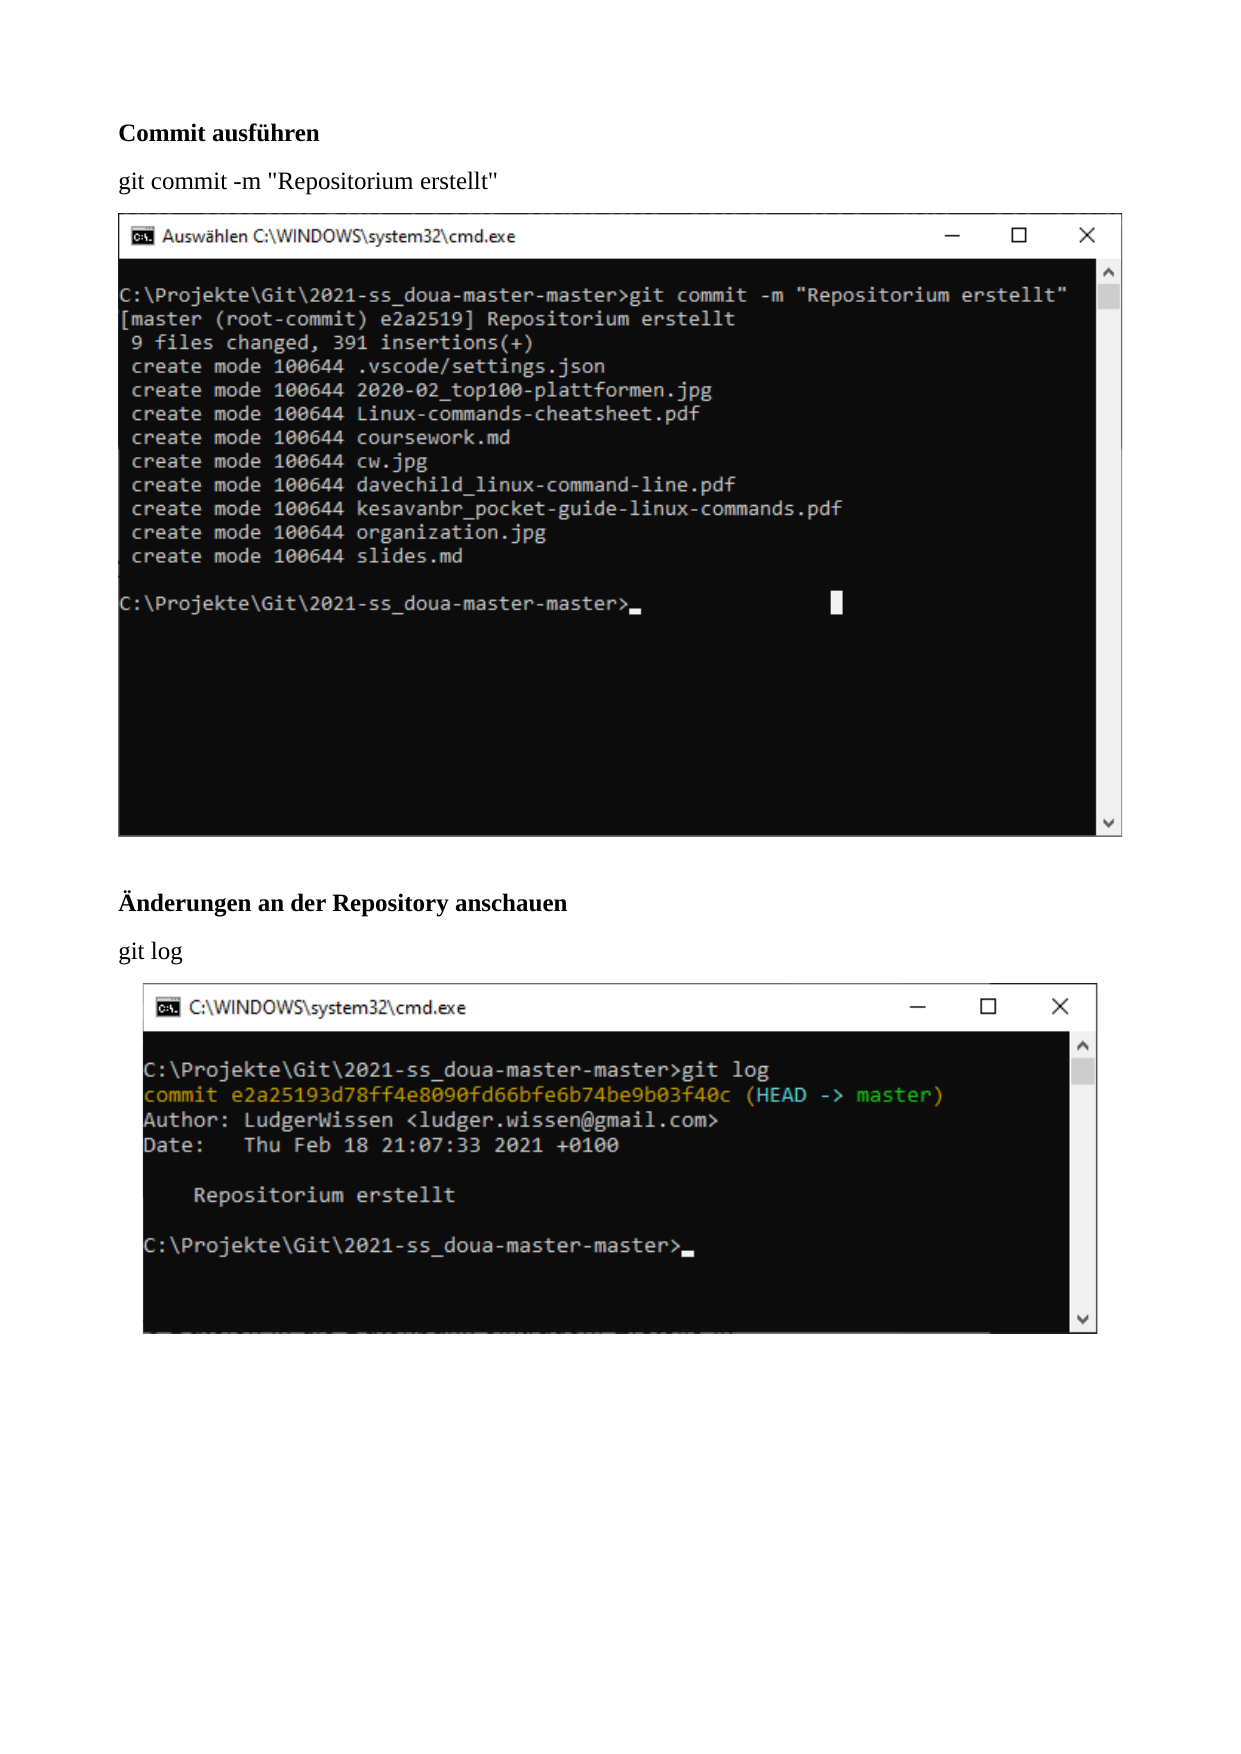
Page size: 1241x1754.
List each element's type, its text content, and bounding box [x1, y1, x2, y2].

text Änderungen an der Repository anschauen [118, 888, 1122, 917]
text git log [118, 936, 1122, 965]
text Commit ausführen [118, 118, 1122, 147]
text git commit -m "Repositorium erstellt" [118, 166, 1122, 194]
